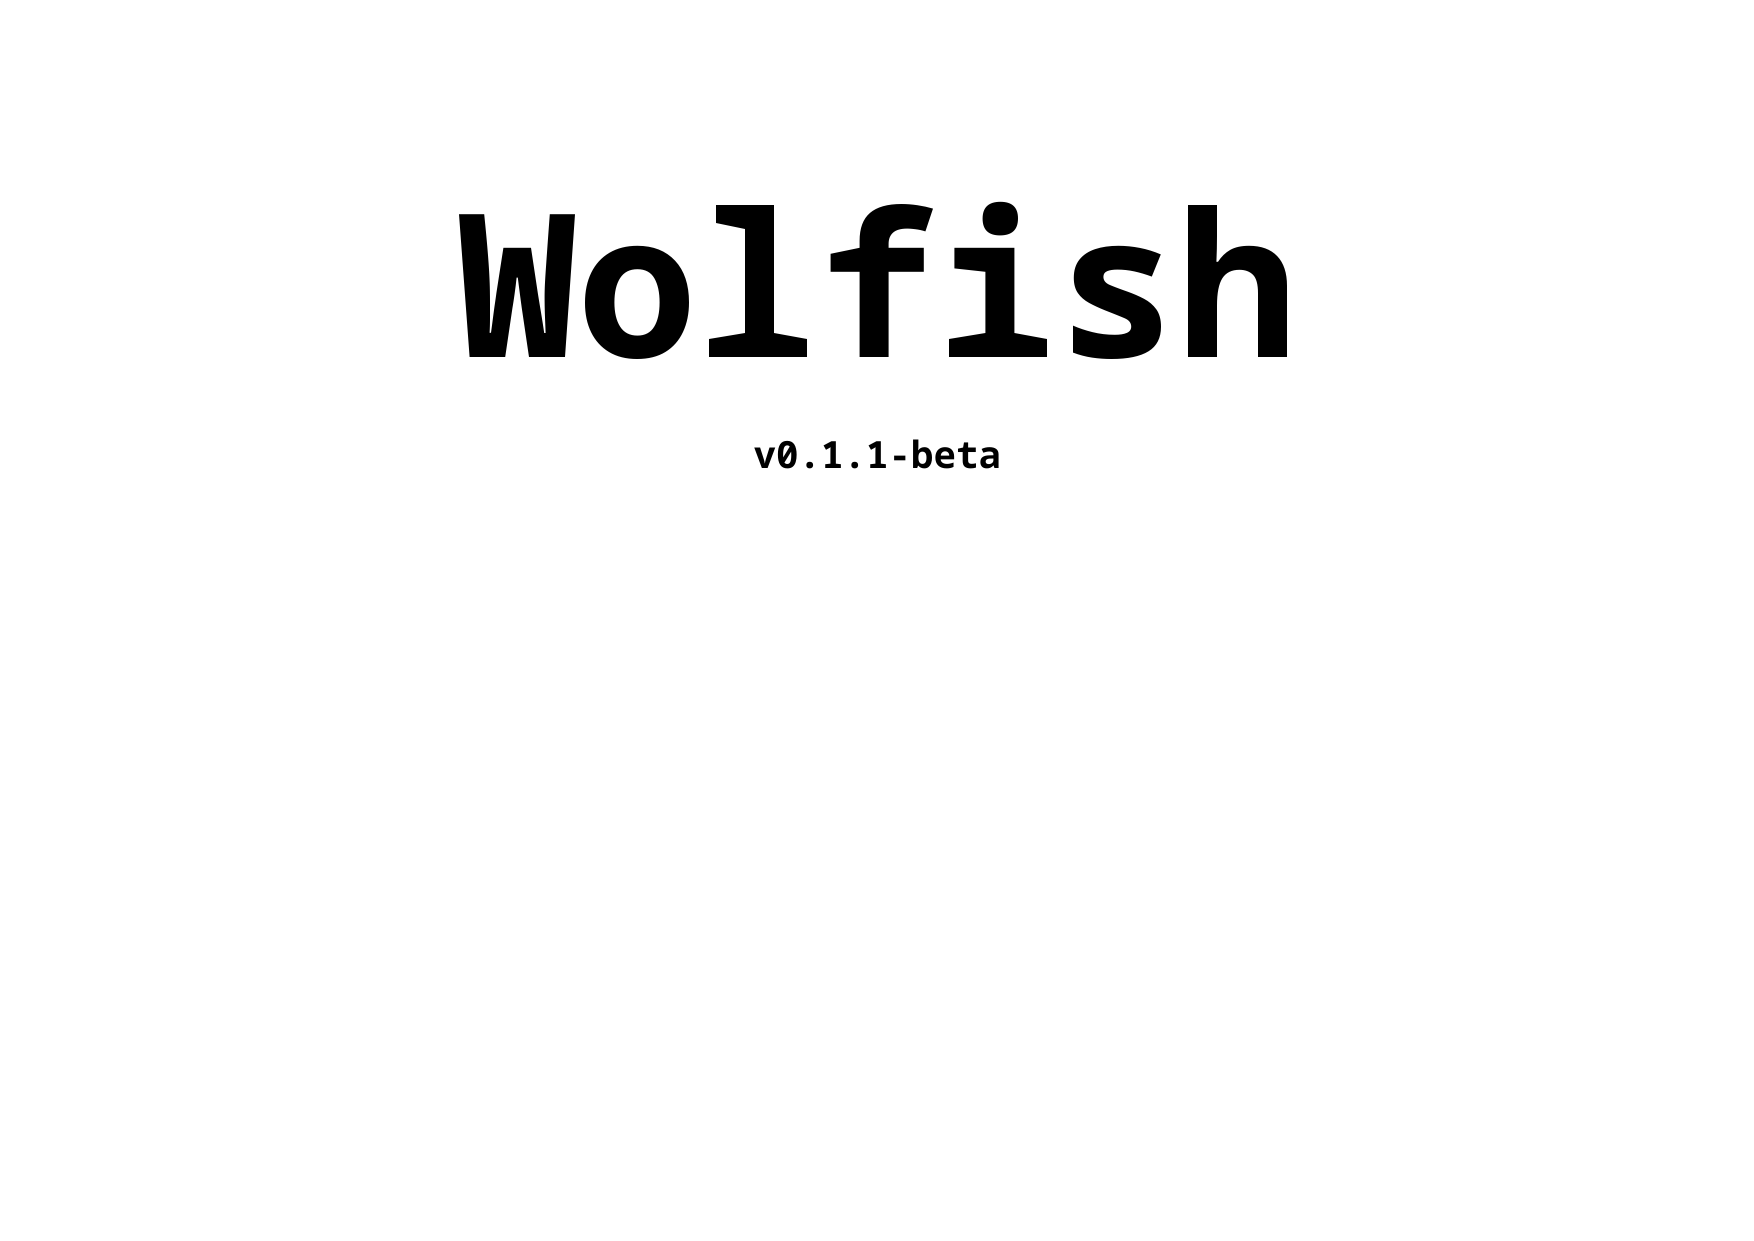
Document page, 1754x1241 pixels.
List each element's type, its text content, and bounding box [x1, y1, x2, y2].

subtitle Wolfish [118, 143, 1636, 416]
text v0.1.1-beta [118, 428, 1636, 479]
